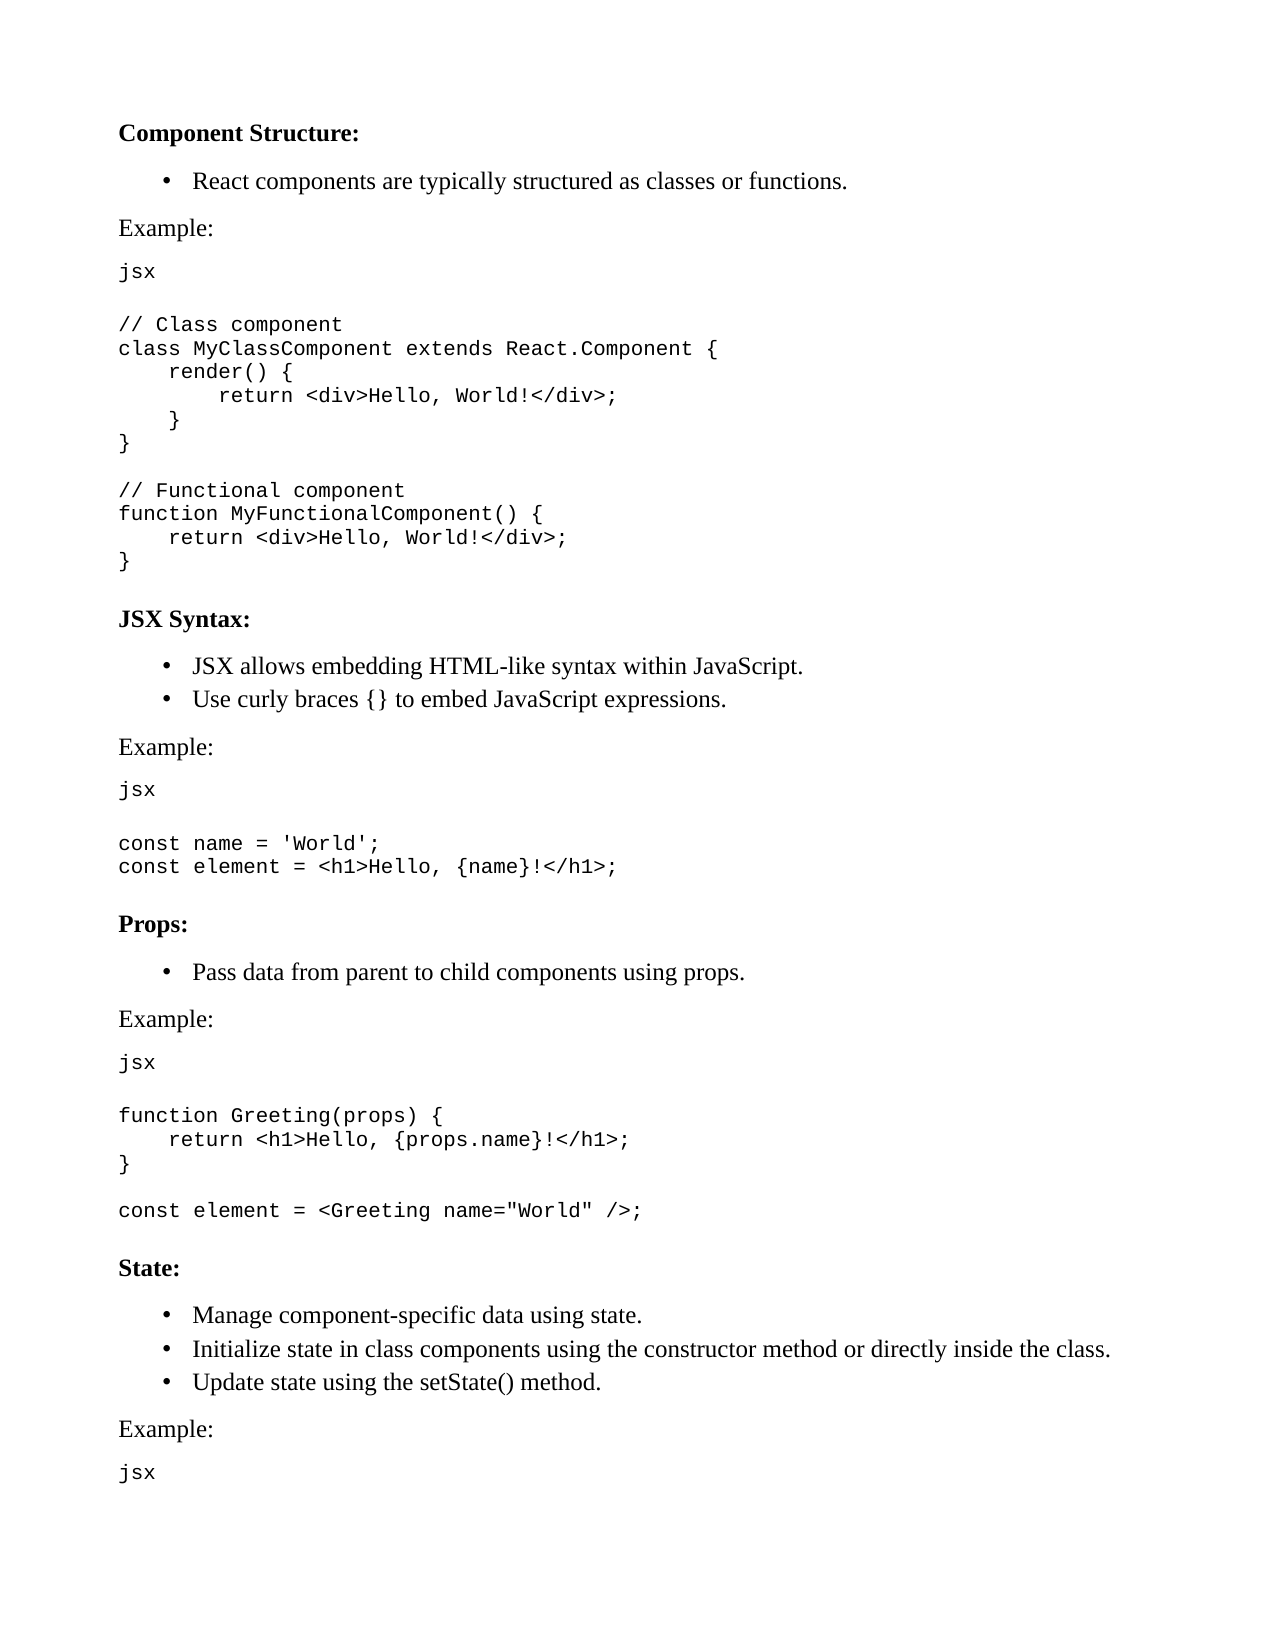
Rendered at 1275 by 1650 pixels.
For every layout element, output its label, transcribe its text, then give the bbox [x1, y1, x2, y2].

list Update state using the setState() method. [162, 1367, 1157, 1395]
text Props: [118, 909, 1157, 938]
text return <h1>Hello, {props.name}!</h1>; [118, 1129, 1157, 1153]
text State: [118, 1253, 1157, 1282]
text Example: [118, 732, 1157, 761]
list Pass data from parent to child components using props. [162, 957, 1157, 986]
text jsx [118, 1052, 1157, 1076]
text const name = 'World'; [118, 833, 1157, 856]
text jsx [118, 1462, 1157, 1486]
text return <div>Hello, World!</div>; [118, 527, 1157, 551]
text Example: [118, 213, 1157, 242]
list Manage component-specific data using state. [162, 1301, 1157, 1329]
text class MyClassComponent extends React.Component { [118, 338, 1157, 361]
text const element = <h1>Hello, {name}!</h1>; [118, 856, 1157, 880]
list React components are typically structured as classes or functions. [162, 166, 1157, 194]
text // Functional component [118, 479, 1157, 503]
list JSX allows embedding HTML-like syntax within JavaScript. [162, 651, 1157, 680]
text } [118, 551, 1157, 574]
text return <div>Hello, World!</div>; [118, 385, 1157, 409]
text Example: [118, 1414, 1157, 1443]
text JSX Syntax: [118, 604, 1157, 632]
text } [118, 432, 1157, 456]
text const element = <Greeting name="World" />; [118, 1200, 1157, 1223]
text // Class component [118, 314, 1157, 338]
text jsx [118, 261, 1157, 284]
list Initialize state in class components using the constructor method or directly inside the class. [162, 1334, 1157, 1362]
text Example: [118, 1004, 1157, 1033]
text } [118, 1153, 1157, 1176]
text function Greeting(props) { [118, 1105, 1157, 1129]
list Use curly braces {} to embed JavaScript expressions. [162, 684, 1157, 713]
text Component Structure: [118, 118, 1157, 147]
text function MyFunctionalComponent() { [118, 503, 1157, 527]
text jsx [118, 779, 1157, 803]
text render() { [118, 361, 1157, 385]
text } [118, 409, 1157, 432]
